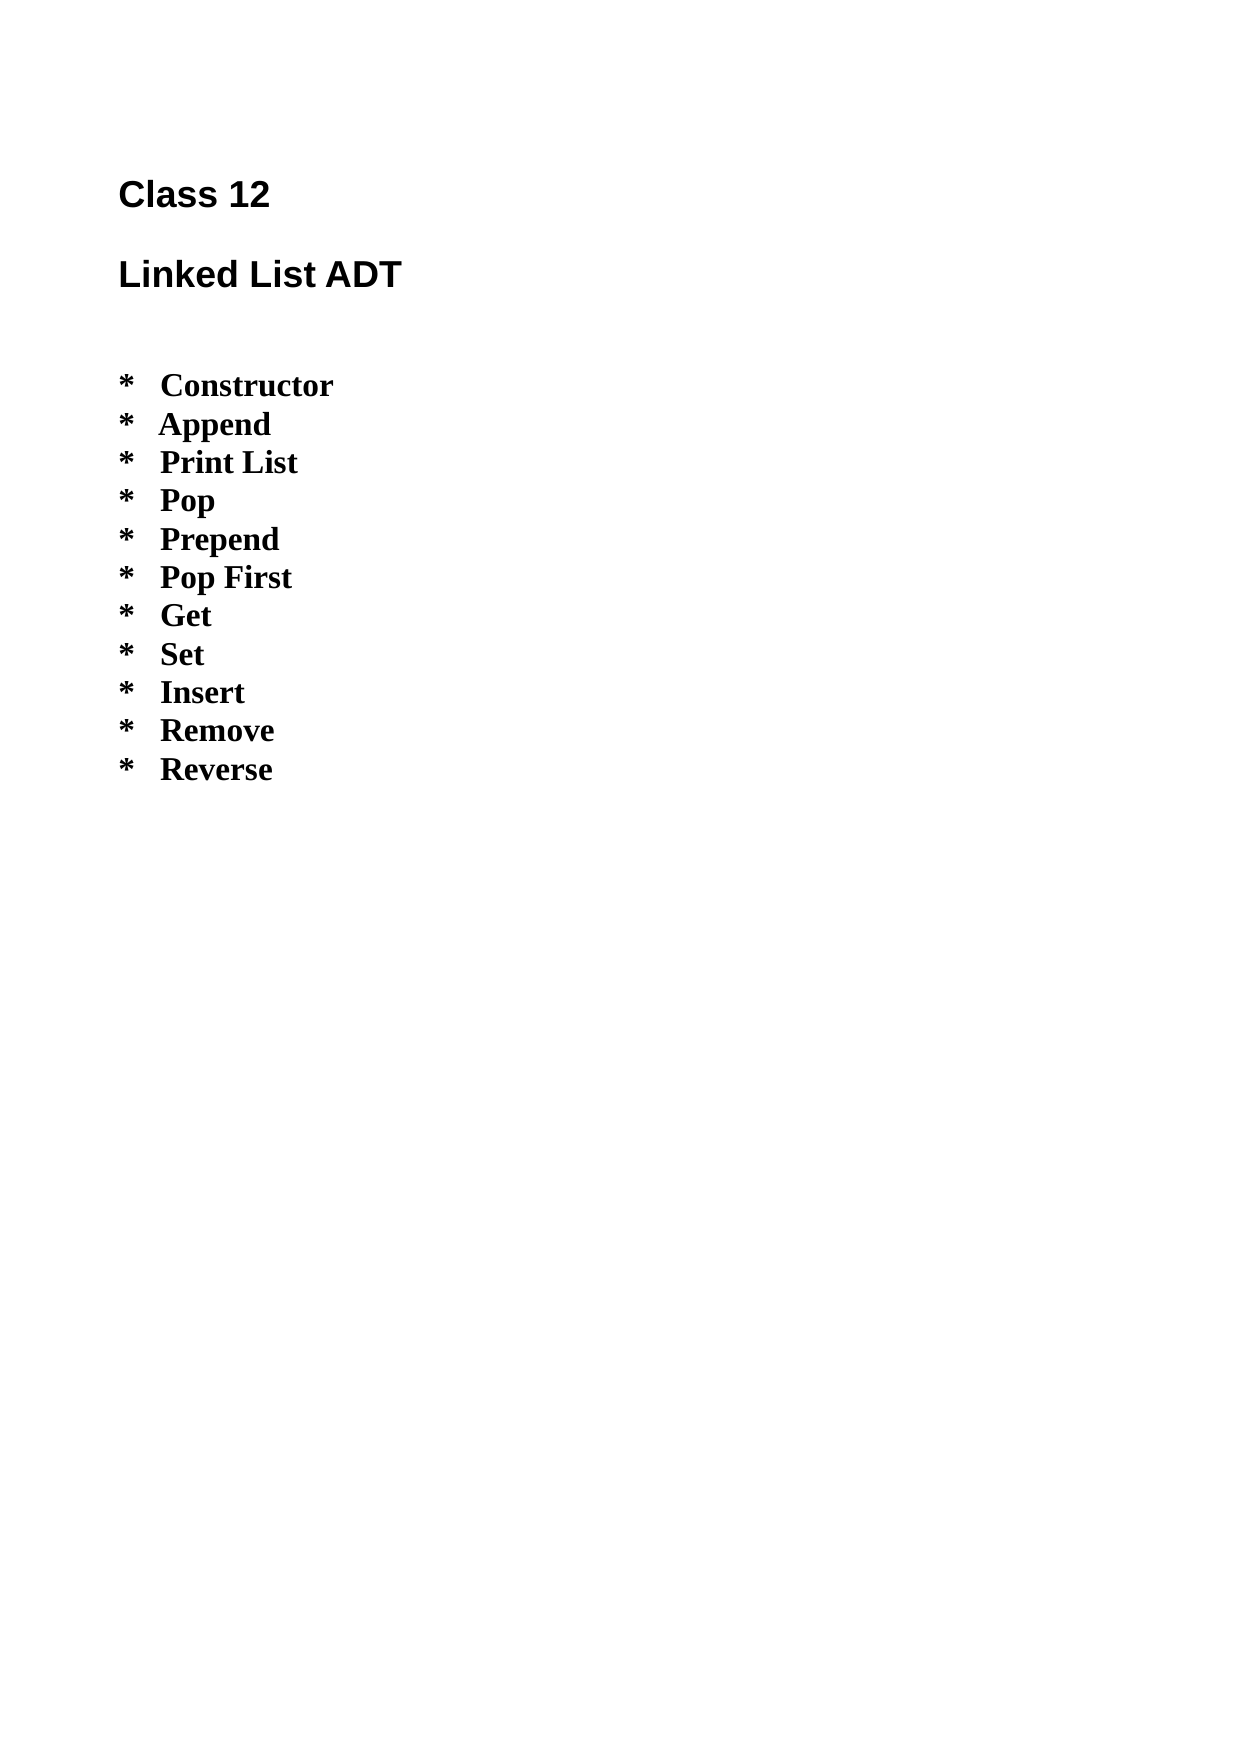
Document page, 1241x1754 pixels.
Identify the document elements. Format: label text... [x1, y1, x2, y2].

text * Print List [118, 442, 1122, 481]
text * Get [118, 596, 1122, 634]
subtitle Class 12 [118, 172, 1122, 215]
text * Set [118, 634, 1122, 672]
text * Pop First [118, 557, 1122, 596]
text * Remove [118, 711, 1122, 749]
text * Insert [118, 672, 1122, 711]
text * Constructor [118, 366, 1122, 404]
text * Reverse [118, 749, 1122, 787]
subtitle Linked List ADT [118, 252, 1122, 296]
text * Prepend [118, 519, 1122, 557]
text * Append [118, 404, 1122, 442]
text * Pop [118, 481, 1122, 519]
